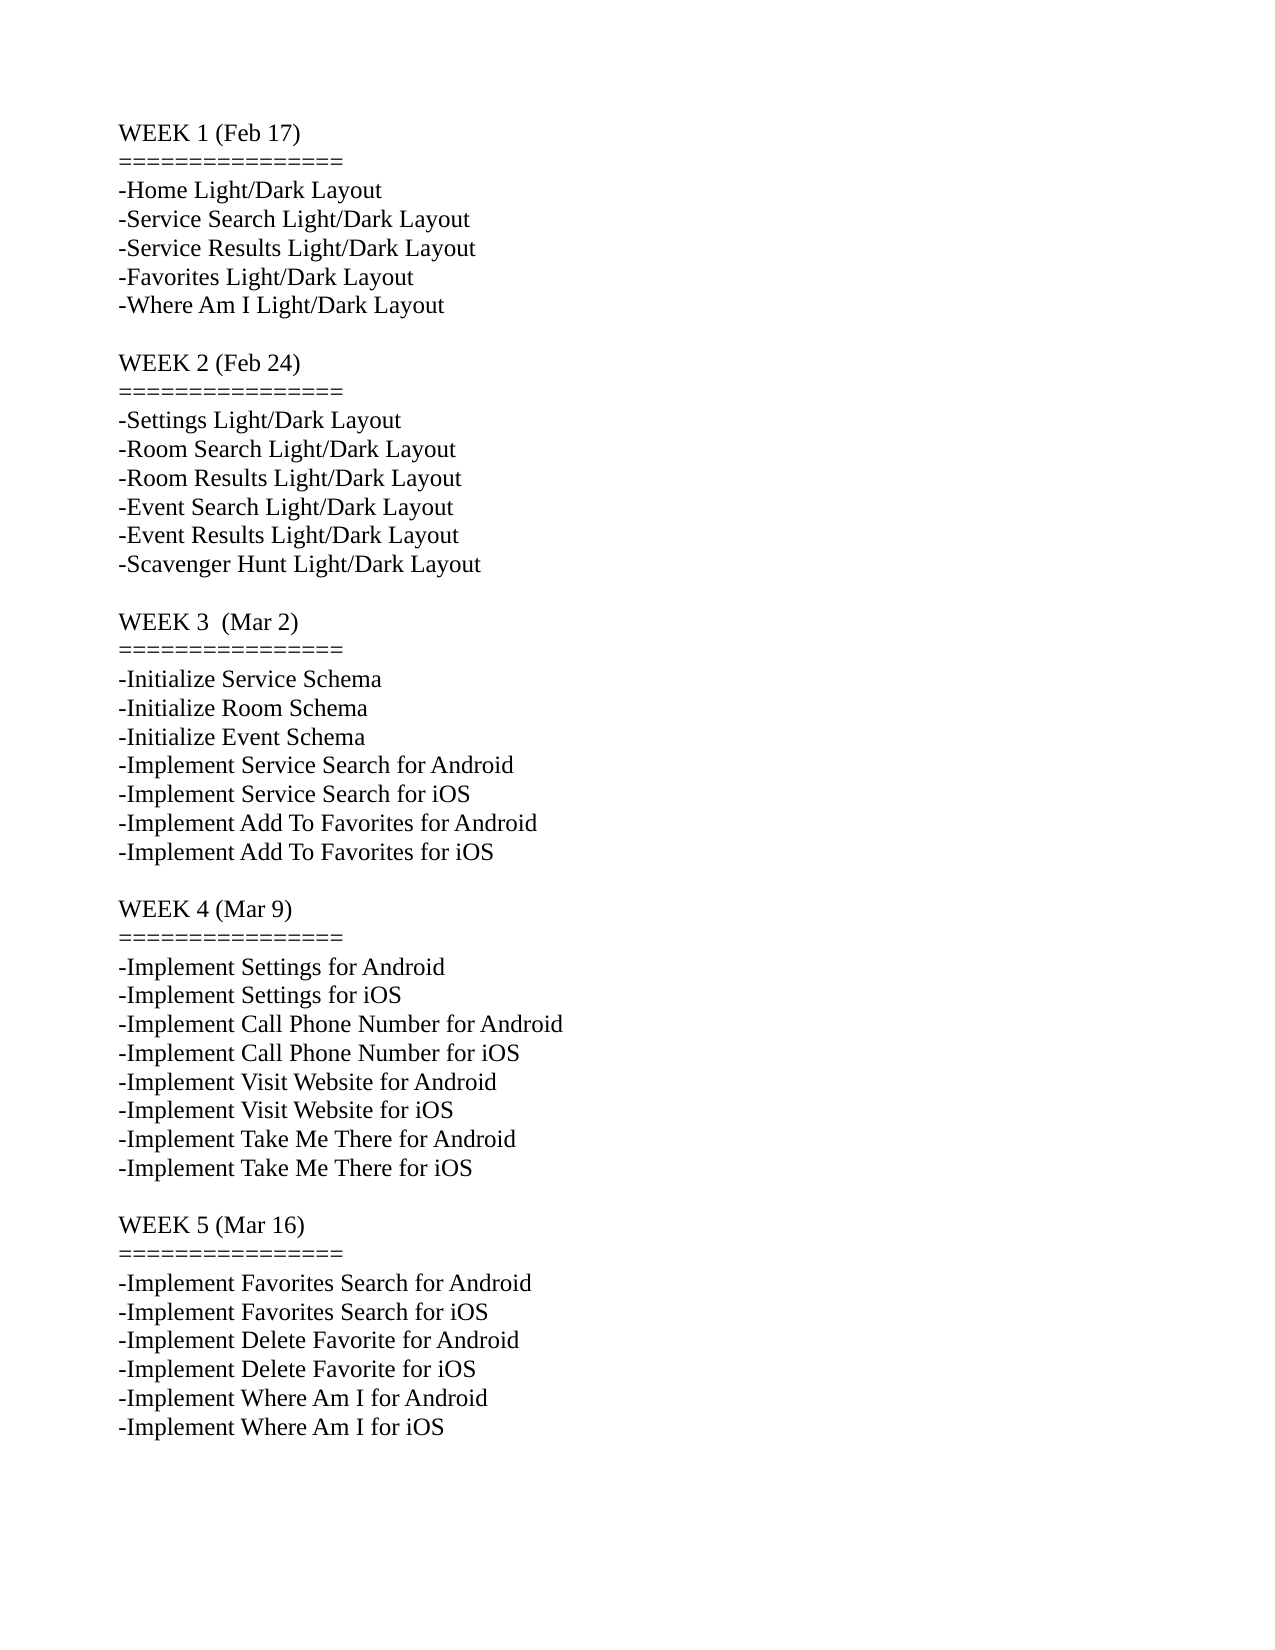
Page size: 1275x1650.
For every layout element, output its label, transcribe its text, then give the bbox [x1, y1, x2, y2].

text WEEK 3 (Mar 2) [118, 607, 1157, 636]
text ================ [118, 377, 1157, 406]
text -Implement Visit Website for iOS [118, 1096, 1157, 1124]
text -Implement Favorites Search for iOS [118, 1297, 1157, 1326]
text -Room Search Light/Dark Layout [118, 434, 1157, 463]
text -Event Search Light/Dark Layout [118, 492, 1157, 521]
text -Room Results Light/Dark Layout [118, 463, 1157, 492]
text -Implement Where Am I for Android [118, 1383, 1157, 1412]
text -Implement Take Me There for iOS [118, 1153, 1157, 1182]
text -Service Results Light/Dark Layout [118, 233, 1157, 262]
text -Implement Delete Favorite for Android [118, 1326, 1157, 1354]
text -Implement Add To Favorites for Android [118, 808, 1157, 837]
text -Favorites Light/Dark Layout [118, 262, 1157, 291]
text -Initialize Room Schema [118, 693, 1157, 722]
text -Implement Take Me There for Android [118, 1124, 1157, 1153]
text WEEK 5 (Mar 16) [118, 1211, 1157, 1239]
text -Implement Settings for iOS [118, 981, 1157, 1009]
text ================ [118, 636, 1157, 664]
text -Scavenger Hunt Light/Dark Layout [118, 549, 1157, 578]
text -Implement Favorites Search for Android [118, 1268, 1157, 1297]
text ================ [118, 923, 1157, 952]
text WEEK 4 (Mar 9) [118, 894, 1157, 923]
text -Implement Service Search for Android [118, 751, 1157, 779]
text -Implement Delete Favorite for iOS [118, 1354, 1157, 1383]
text WEEK 2 (Feb 24) [118, 348, 1157, 377]
text -Initialize Event Schema [118, 722, 1157, 751]
text ================ [118, 147, 1157, 176]
text -Implement Visit Website for Android [118, 1067, 1157, 1096]
text -Implement Call Phone Number for Android [118, 1009, 1157, 1038]
text -Implement Add To Favorites for iOS [118, 837, 1157, 866]
text -Implement Settings for Android [118, 952, 1157, 981]
text -Event Results Light/Dark Layout [118, 521, 1157, 549]
text WEEK 1 (Feb 17) [118, 118, 1157, 147]
text -Settings Light/Dark Layout [118, 406, 1157, 434]
text -Initialize Service Schema [118, 664, 1157, 693]
text ================ [118, 1239, 1157, 1268]
text -Home Light/Dark Layout [118, 176, 1157, 204]
text -Implement Call Phone Number for iOS [118, 1038, 1157, 1067]
text -Service Search Light/Dark Layout [118, 204, 1157, 233]
text -Implement Where Am I for iOS [118, 1412, 1157, 1441]
text -Where Am I Light/Dark Layout [118, 291, 1157, 319]
text -Implement Service Search for iOS [118, 779, 1157, 808]
